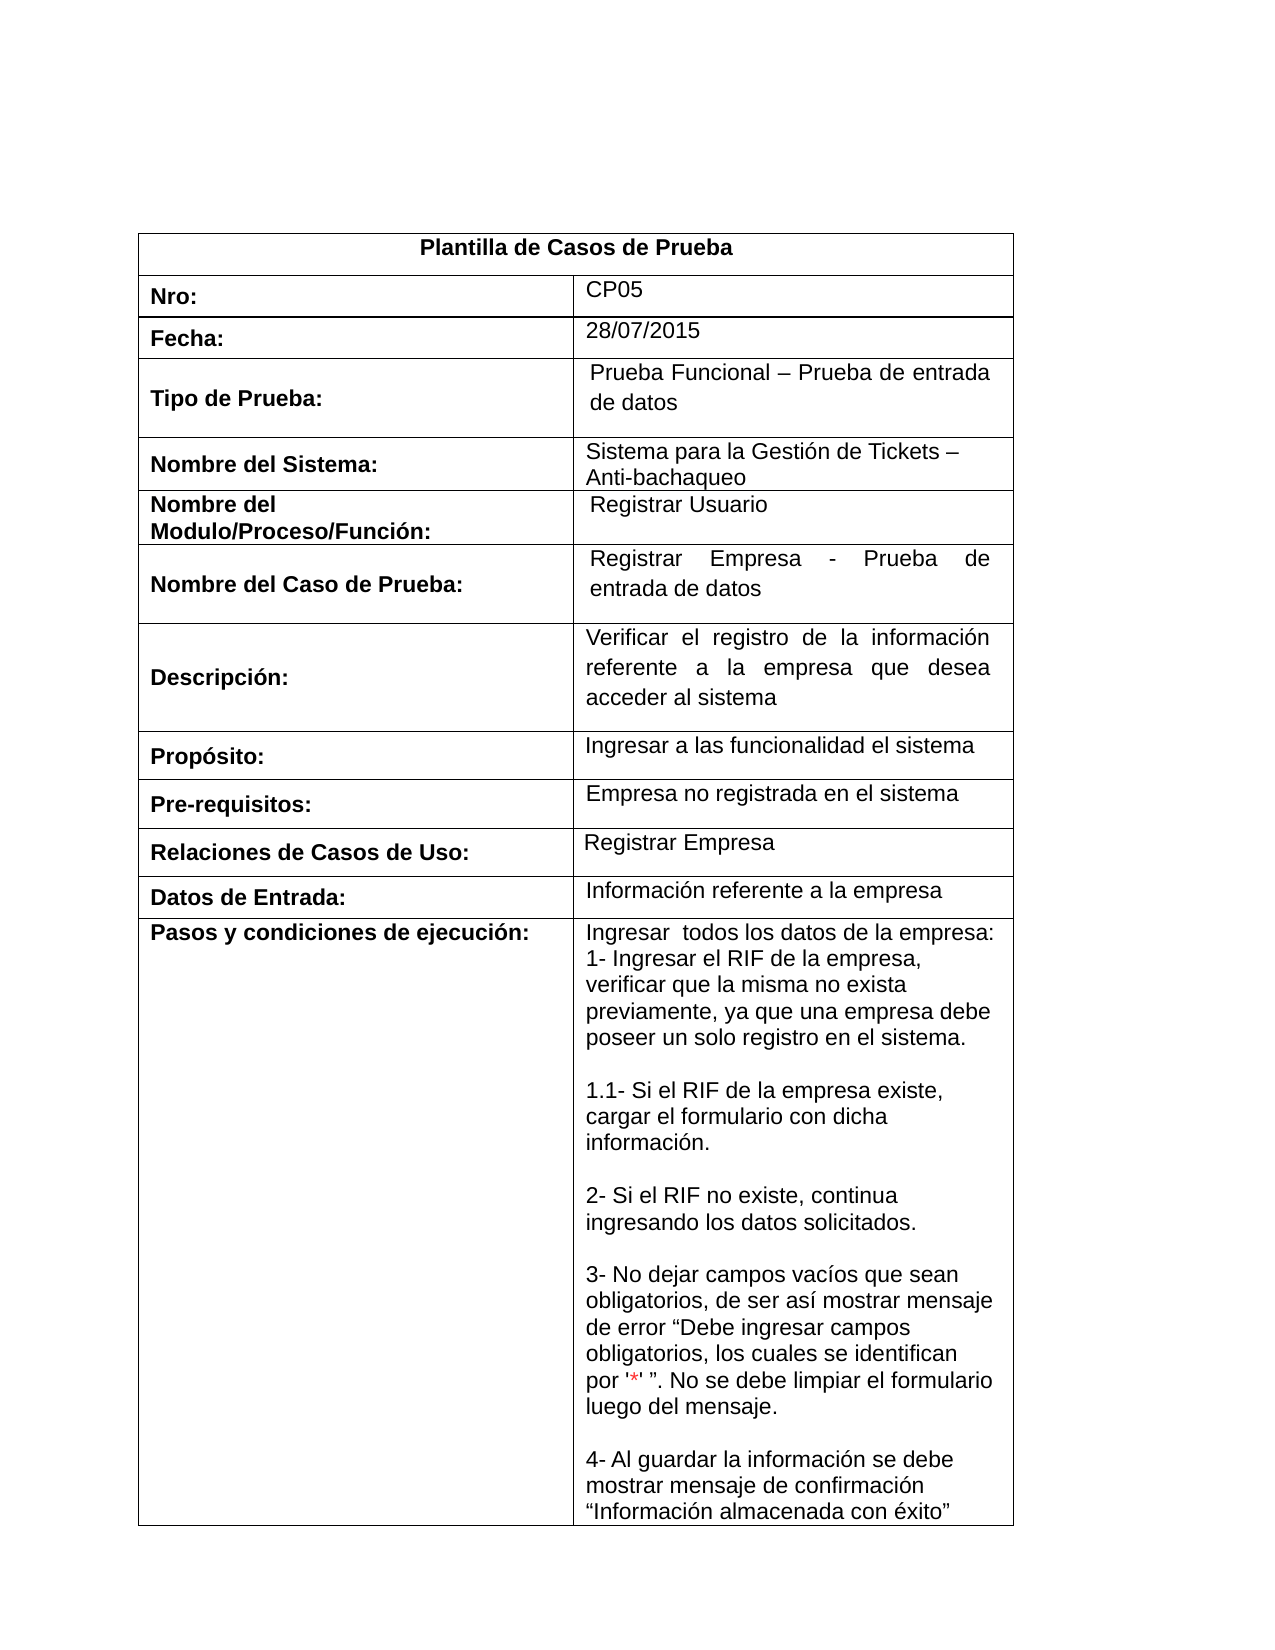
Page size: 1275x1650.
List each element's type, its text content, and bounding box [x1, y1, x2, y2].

table_cell Ingresar a las funcionalidad el sistema [574, 732, 1013, 779]
table_cell CP05 [574, 276, 1013, 316]
table_cell 28/07/2015 [574, 318, 1013, 358]
table_cell Nombre del Modulo/Proceso/Función: [139, 491, 573, 544]
table_cell Pasos y condiciones de ejecución: [139, 919, 573, 1525]
table_cell Pre-requisitos: [139, 780, 573, 828]
table_cell Fecha: [139, 318, 573, 358]
table_cell Información referente a la empresa [574, 877, 1013, 917]
table_cell Registrar Empresa [574, 829, 1013, 876]
table_cell Nombre del Sistema: [139, 438, 573, 490]
table_cell Registrar Empresa - Prueba de entrada de datos [574, 545, 1013, 622]
table_header Plantilla de Casos de Prueba [139, 234, 1013, 275]
table_cell Datos de Entrada: [139, 877, 573, 917]
table_cell Relaciones de Casos de Uso: [139, 829, 573, 876]
table_cell Nro: [139, 276, 573, 316]
table_cell Tipo de Prueba: [139, 359, 573, 437]
table_cell Propósito: [139, 732, 573, 779]
table_cell Sistema para la Gestión de Tickets – Anti-bachaqueo [574, 438, 1013, 490]
table_cell Verificar el registro de la información referente a la empresa que desea acceder al sistema [574, 624, 1013, 731]
table_cell Nombre del Caso de Prueba: [139, 545, 573, 622]
table_cell Prueba Funcional – Prueba de entrada de datos [574, 359, 1013, 437]
table_cell Descripción: [139, 624, 573, 731]
table_cell Ingresar todos los datos de la empresa: 1- Ingresar el RIF de la empresa, verificar que la misma no exista previamente, ya que una empresa debe poseer un solo registro en el sistema. 1.1- Si el RIF de la empresa existe, cargar el formulario con dicha información. 2- Si el RIF no existe, continua ingresando los datos solicitados. 3- No dejar campos vacíos que sean obligatorios, de ser así mostrar mensaje de error “Debe ingresar campos obligatorios, los cuales se identifican por '*' ”. No se debe limpiar el formulario luego del mensaje. 4- Al guardar la información se debe mostrar mensaje de confirmación “Información almacenada con éxito” [574, 919, 1013, 1525]
table_cell Registrar Usuario [574, 491, 1013, 544]
table_cell Empresa no registrada en el sistema [574, 780, 1013, 828]
